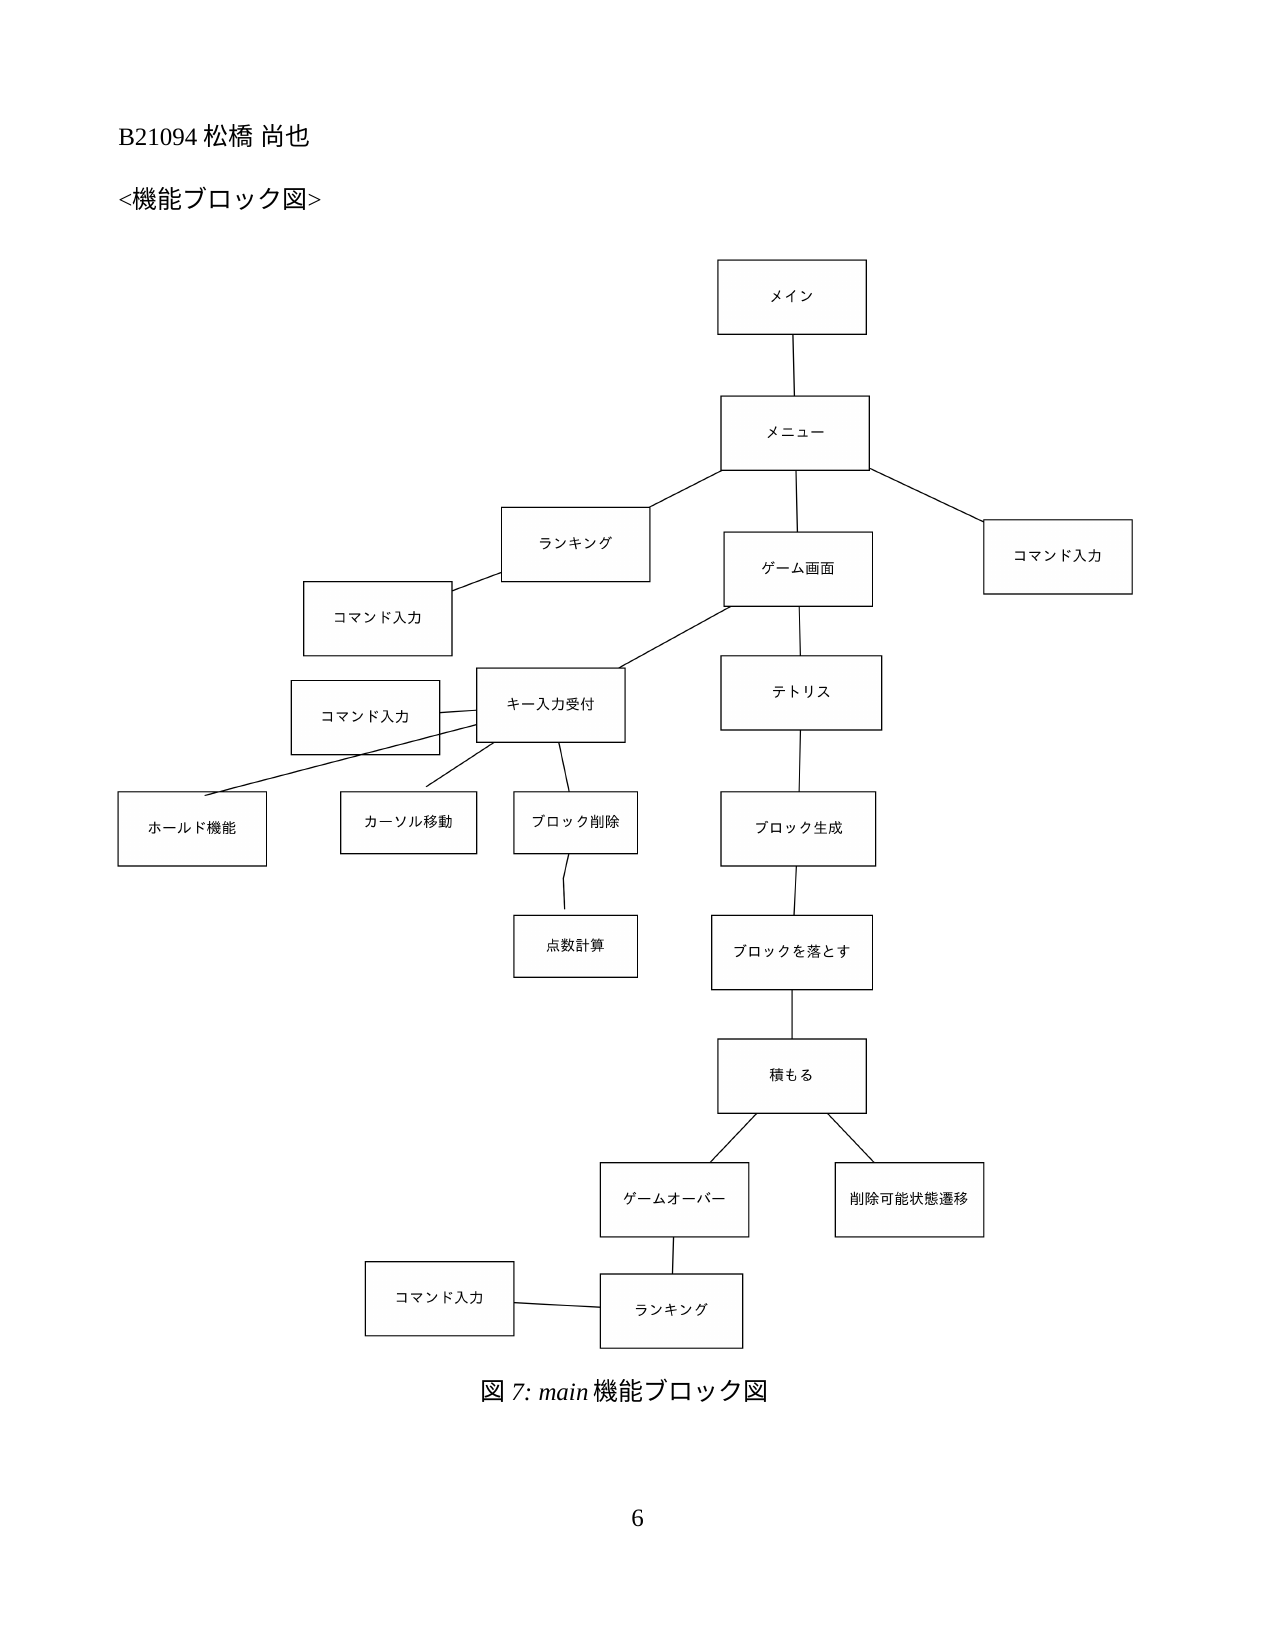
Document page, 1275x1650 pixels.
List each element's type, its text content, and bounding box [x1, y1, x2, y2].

text 図 7: main機能ブロック図 [94, 248, 1157, 1407]
text <機能ブロック図> [118, 182, 1157, 216]
picture [106, 247, 1145, 1361]
